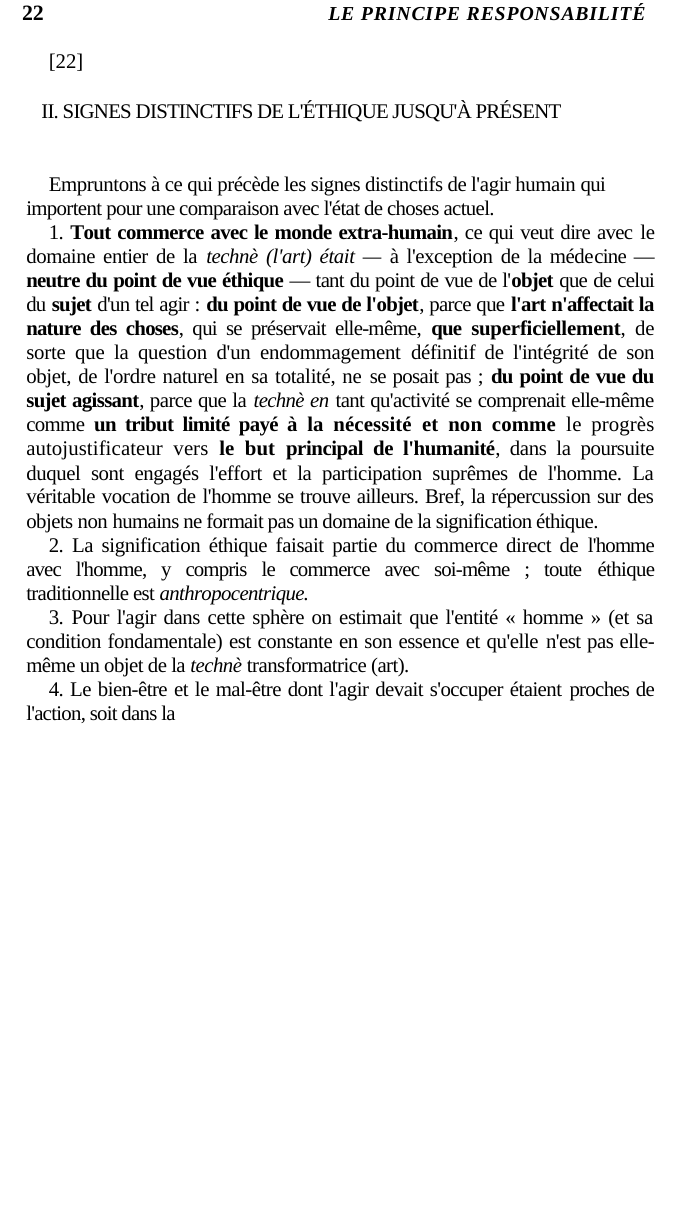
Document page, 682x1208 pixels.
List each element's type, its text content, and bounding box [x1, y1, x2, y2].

text Empruntons à ce qui précède les signes distinctifs de l'agir humain qui importent pour une comparaison avec l'état de choses actuel. [26, 172, 655, 220]
text II. SIGNES DISTINCTIFS DE L'ÉTHIQUE JUSQU'À PRÉSENT [41, 99, 662, 123]
text 3. Pour l'agir dans cette sphère on estimait que l'entité « homme » (et sa condition fondamentale) est constante en son essence et qu'elle n'est pas elle-même un objet de la technè transformatrice (art). [26, 605, 655, 677]
text 22 LE PRINCIPE RESPONSABILITÉ [22, 0, 659, 25]
text [22] [48, 49, 662, 73]
text 1. Tout commerce avec le monde extra-humain, ce qui veut dire avec le domaine entier de la technè (l'art) était — à l'exception de la méde­cine — neutre du point de vue éthique — tant du point de vue de l'objet que de celui du sujet d'un tel agir : du point de vue de l'objet, parce que l'art n'affectait la nature des choses, qui se préservait elle-même, que superficiellement, de sorte que la question d'un endommagement définitif de l'intégrité de son objet, de l'ordre naturel en sa totalité, ne se posait pas ; du point de vue du sujet agissant, parce que la technè en tant qu'activité se comprenait elle-même comme un tribut limité payé à la nécessité et non comme le progrès autojustificateur vers le but principal de l'humanité, dans la poursuite duquel sont engagés l'effort et la participation suprêmes de l'homme. La véritable vocation de l'homme se trouve ailleurs. Bref, la répercussion sur des objets non humains ne formait pas un domaine de la signification éthique. [26, 220, 655, 533]
text 2. La signification éthique faisait partie du commerce direct de l'homme avec l'homme, y compris le commerce avec soi-même ; toute éthique traditionnelle est anthropocentrique. [26, 533, 655, 605]
text 4. Le bien-être et le mal-être dont l'agir devait s'occuper étaient proches de l'action, soit dans la [26, 677, 655, 725]
